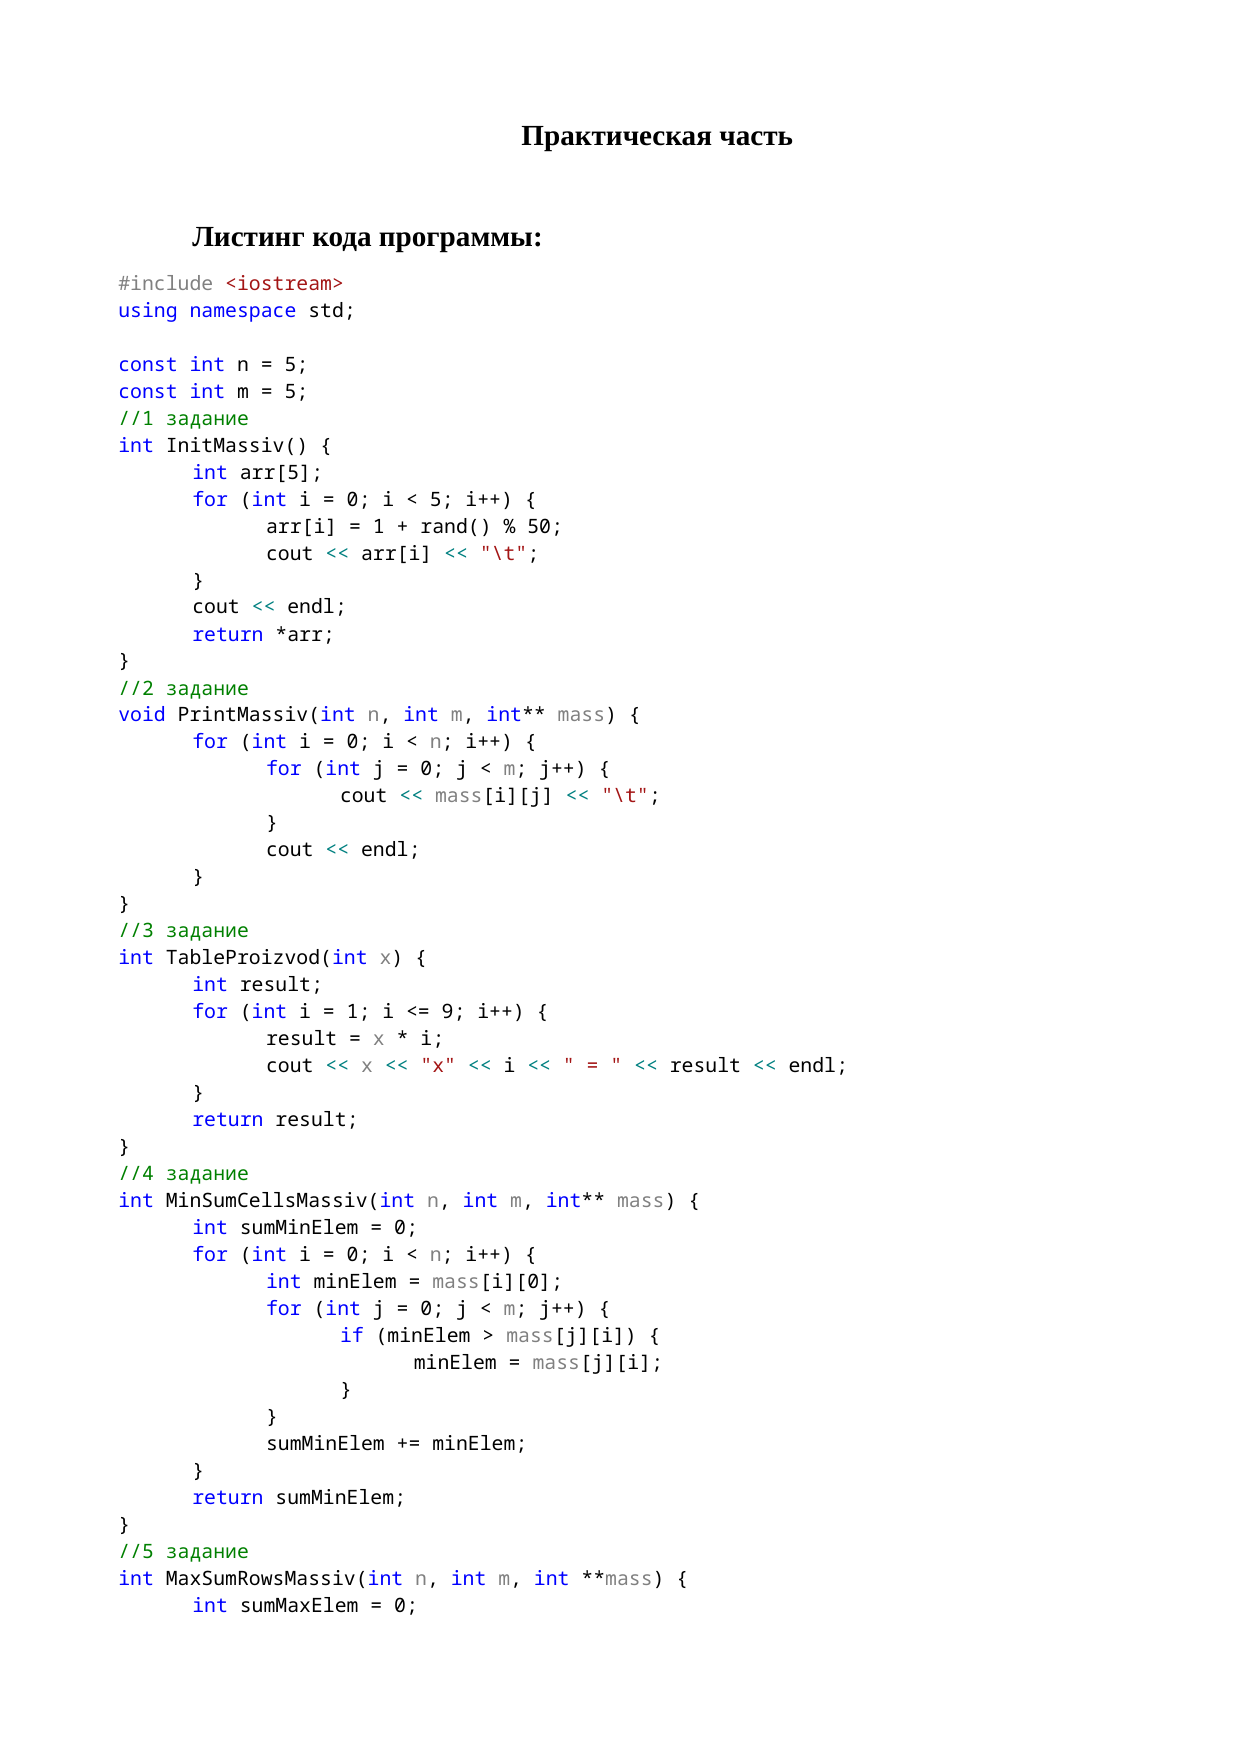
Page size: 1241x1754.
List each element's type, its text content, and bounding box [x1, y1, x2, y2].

text } [118, 1078, 1122, 1105]
text int sumMinElem = 0; [118, 1213, 1122, 1240]
text for (int j = 0; j < m; j++) { [118, 1294, 1122, 1321]
text //5 задание [118, 1537, 1122, 1564]
text minElem = mass[j][i]; [118, 1348, 1122, 1375]
text cout << endl; [118, 593, 1122, 620]
text return *arr; [118, 620, 1122, 647]
text for (int j = 0; j < m; j++) { [118, 755, 1122, 782]
text const int m = 5; [118, 377, 1122, 404]
text //1 задание [118, 404, 1122, 431]
text } [118, 1402, 1122, 1429]
text Листинг кода программы: [118, 219, 1122, 252]
text return sumMinElem; [118, 1483, 1122, 1510]
text int result; [118, 971, 1122, 997]
text int sumMaxElem = 0; [118, 1591, 1122, 1618]
text for (int i = 1; i <= 9; i++) { [118, 997, 1122, 1024]
text } [118, 863, 1122, 889]
text cout << mass[i][j] << "\t"; [118, 782, 1122, 809]
text #include <iostream> [118, 269, 1122, 296]
text } [118, 1510, 1122, 1537]
text Практическая часть [118, 118, 1122, 152]
text int MinSumCellsMassiv(int n, int m, int** mass) { [118, 1186, 1122, 1213]
text cout << x << "x" << i << " = " << result << endl; [118, 1051, 1122, 1078]
text } [118, 647, 1122, 674]
text for (int i = 0; i < 5; i++) { [118, 485, 1122, 512]
text return result; [118, 1105, 1122, 1132]
text int MaxSumRowsMassiv(int n, int m, int **mass) { [118, 1564, 1122, 1591]
text } [118, 809, 1122, 836]
text const int n = 5; [118, 350, 1122, 377]
text sumMinElem += minElem; [118, 1429, 1122, 1456]
text result = x * i; [118, 1024, 1122, 1051]
text int minElem = mass[i][0]; [118, 1267, 1122, 1294]
text int InitMassiv() { [118, 431, 1122, 458]
text //3 задание [118, 917, 1122, 943]
text void PrintMassiv(int n, int m, int** mass) { [118, 701, 1122, 728]
text cout << endl; [118, 836, 1122, 863]
text using namespace std; [118, 296, 1122, 323]
text if (minElem > mass[j][i]) { [118, 1321, 1122, 1348]
text //4 задание [118, 1159, 1122, 1186]
text } [118, 566, 1122, 593]
text for (int i = 0; i < n; i++) { [118, 1240, 1122, 1267]
text cout << arr[i] << "\t"; [118, 539, 1122, 566]
text int TableProizvod(int x) { [118, 943, 1122, 971]
text } [118, 889, 1122, 917]
text } [118, 1375, 1122, 1402]
text arr[i] = 1 + rand() % 50; [118, 512, 1122, 539]
text } [118, 1456, 1122, 1483]
text } [118, 1132, 1122, 1159]
text int arr[5]; [118, 458, 1122, 485]
text //2 задание [118, 674, 1122, 701]
text for (int i = 0; i < n; i++) { [118, 728, 1122, 755]
